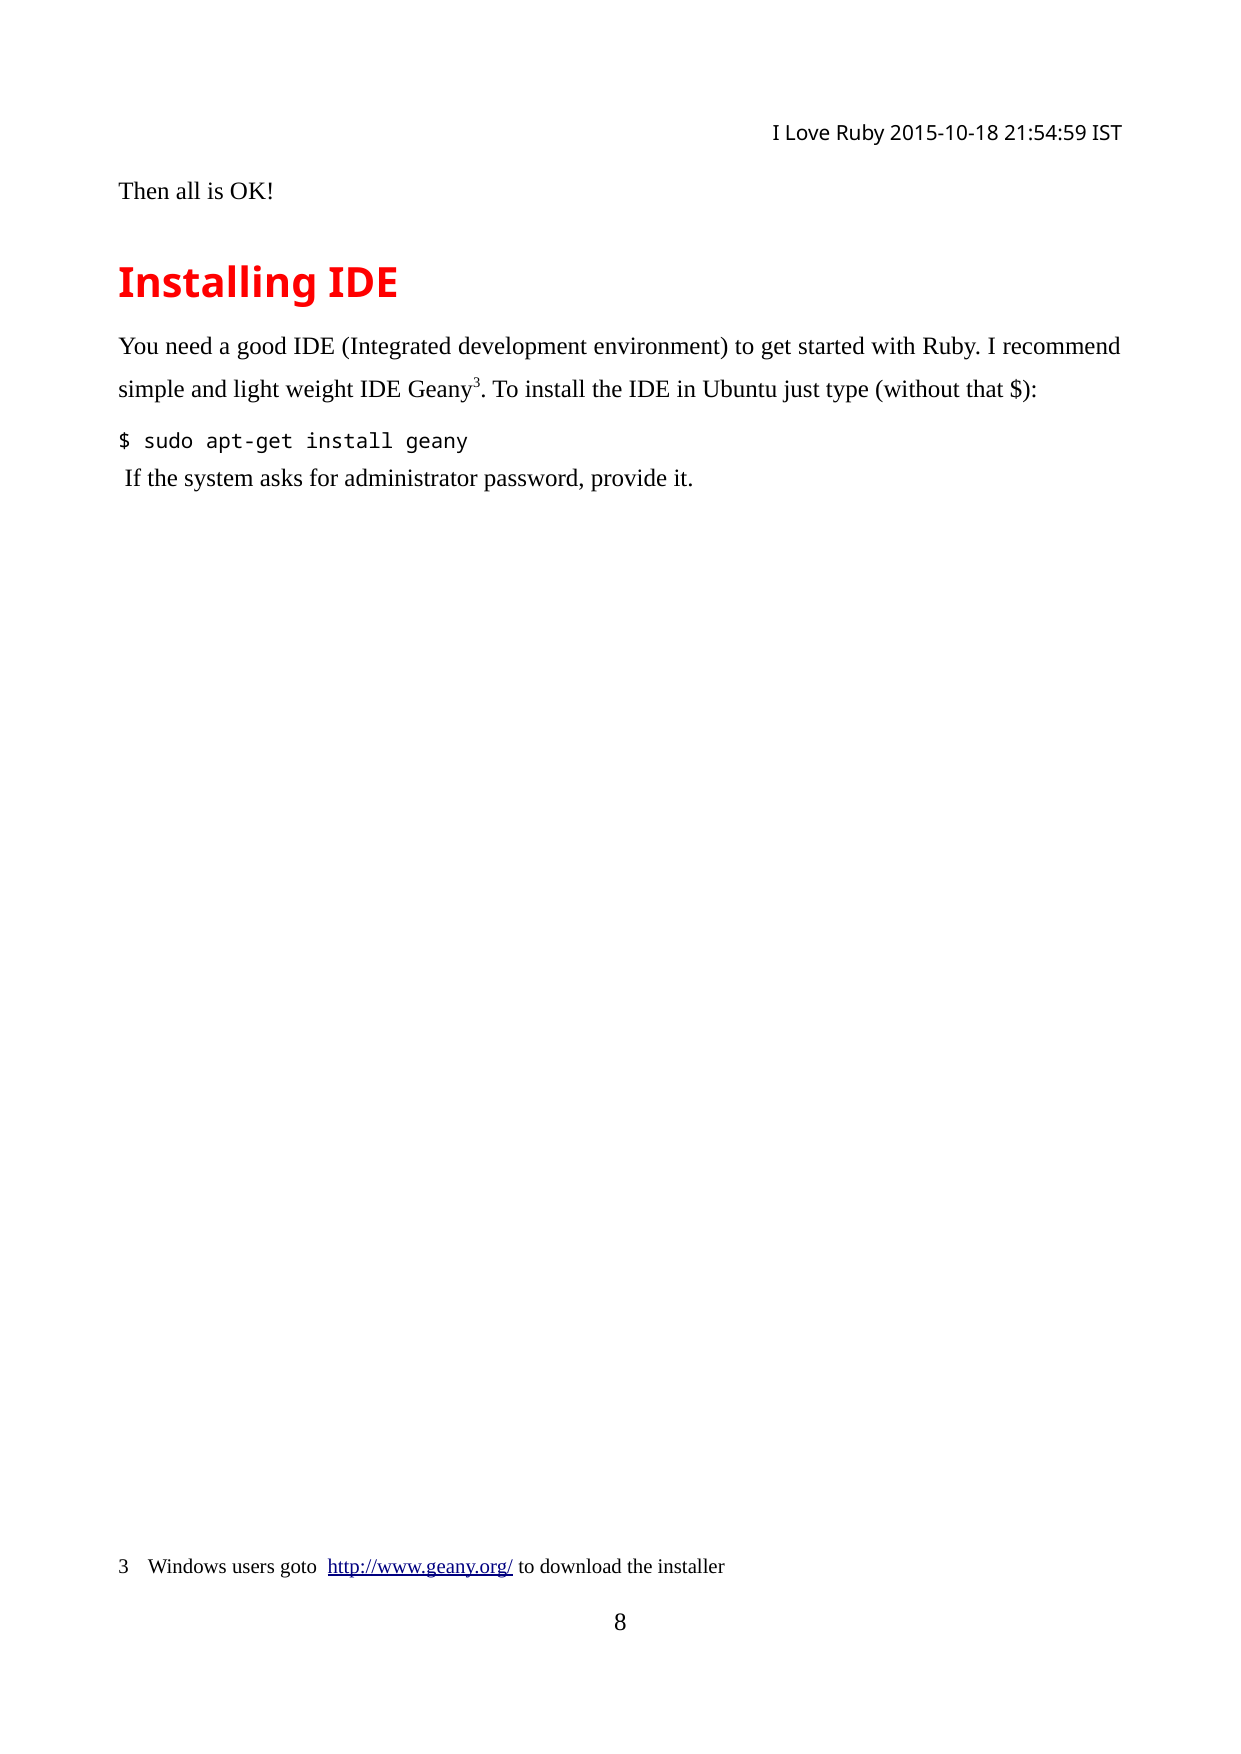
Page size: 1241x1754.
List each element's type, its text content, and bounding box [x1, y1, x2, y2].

text You need a good IDE (Integrated development environment) to get started with Ruby. I recommend simple and light weight IDE Geany. To install the IDE in Ubuntu just type (without that $): [118, 331, 1122, 403]
text Then all is OK! [118, 176, 1122, 205]
subtitle Installing IDE [118, 253, 1122, 310]
text Windows users goto http://www.geany.org/ to download the installer [118, 1553, 1122, 1578]
text If the system asks for administrator password, provide it. [118, 463, 1122, 492]
text $ sudo apt-get install geany [118, 426, 1122, 455]
